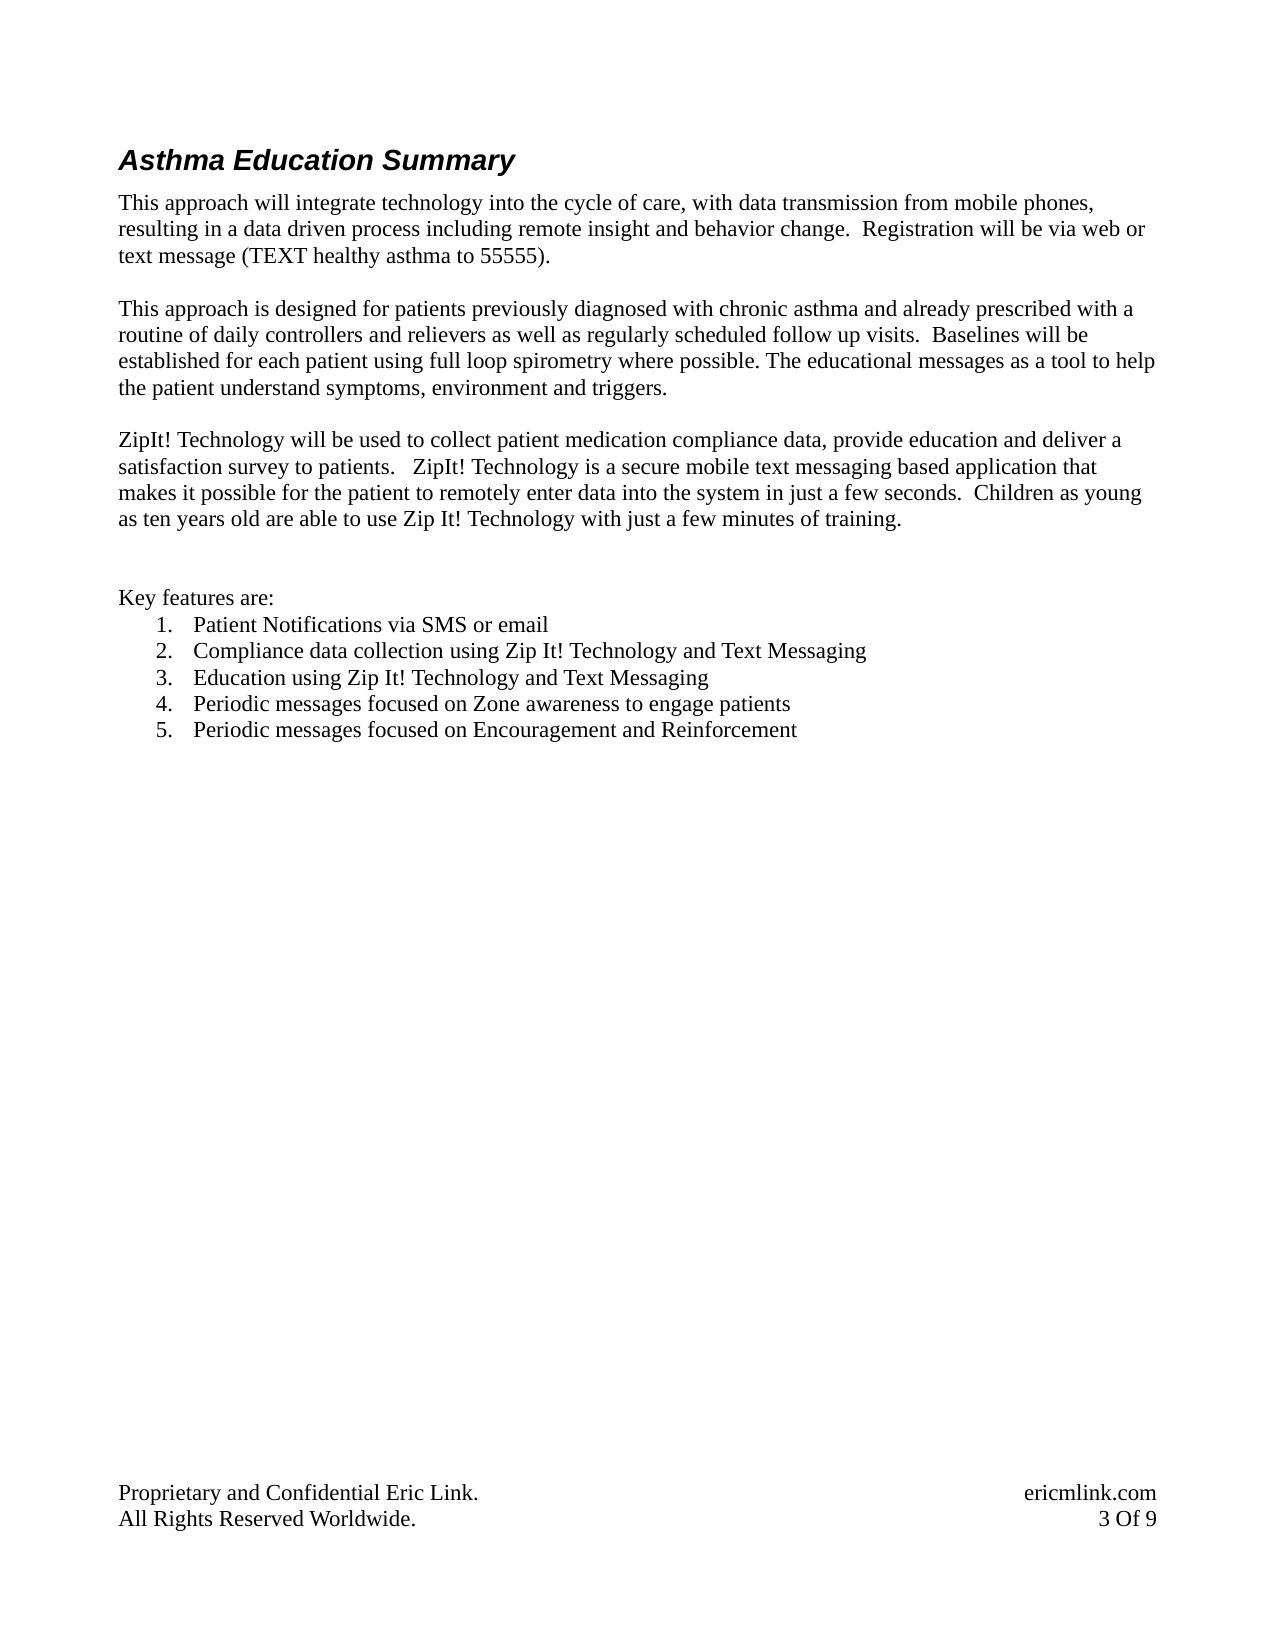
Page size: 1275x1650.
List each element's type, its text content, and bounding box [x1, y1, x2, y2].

list Periodic messages focused on Encouragement and Reinforcement [156, 716, 1157, 743]
text Key features are: [118, 584, 1157, 611]
subtitle Asthma Education Summary [118, 143, 1157, 177]
text ZipIt! Technology will be used to collect patient medication compliance data, provide education and deliver a satisfaction survey to patients. ZipIt! Technology is a secure mobile text messaging based application that makes it possible for the patient to remotely enter data into the system in just a few seconds. Children as young as ten years old are able to use Zip It! Technology with just a few minutes of training. [118, 426, 1157, 532]
list Education using Zip It! Technology and Text Messaging [156, 663, 1157, 690]
text This approach is designed for patients previously diagnosed with chronic asthma and already prescribed with a routine of daily controllers and relievers as well as regularly scheduled follow up visits. Baselines will be established for each patient using full loop spirometry where possible. The educational messages as a tool to help the patient understand symptoms, environment and triggers. [118, 294, 1157, 400]
list Compliance data collection using Zip It! Technology and Text Messaging [156, 637, 1157, 663]
list Patient Notifications via SMS or email [156, 611, 1157, 637]
list Periodic messages focused on Zone awareness to engage patients [156, 690, 1157, 716]
text This approach will integrate technology into the cycle of care, with data transmission from mobile phones, resulting in a data driven process including remote insight and behavior change. Registration will be via web or text message (TEXT healthy asthma to 55555). [118, 189, 1157, 268]
